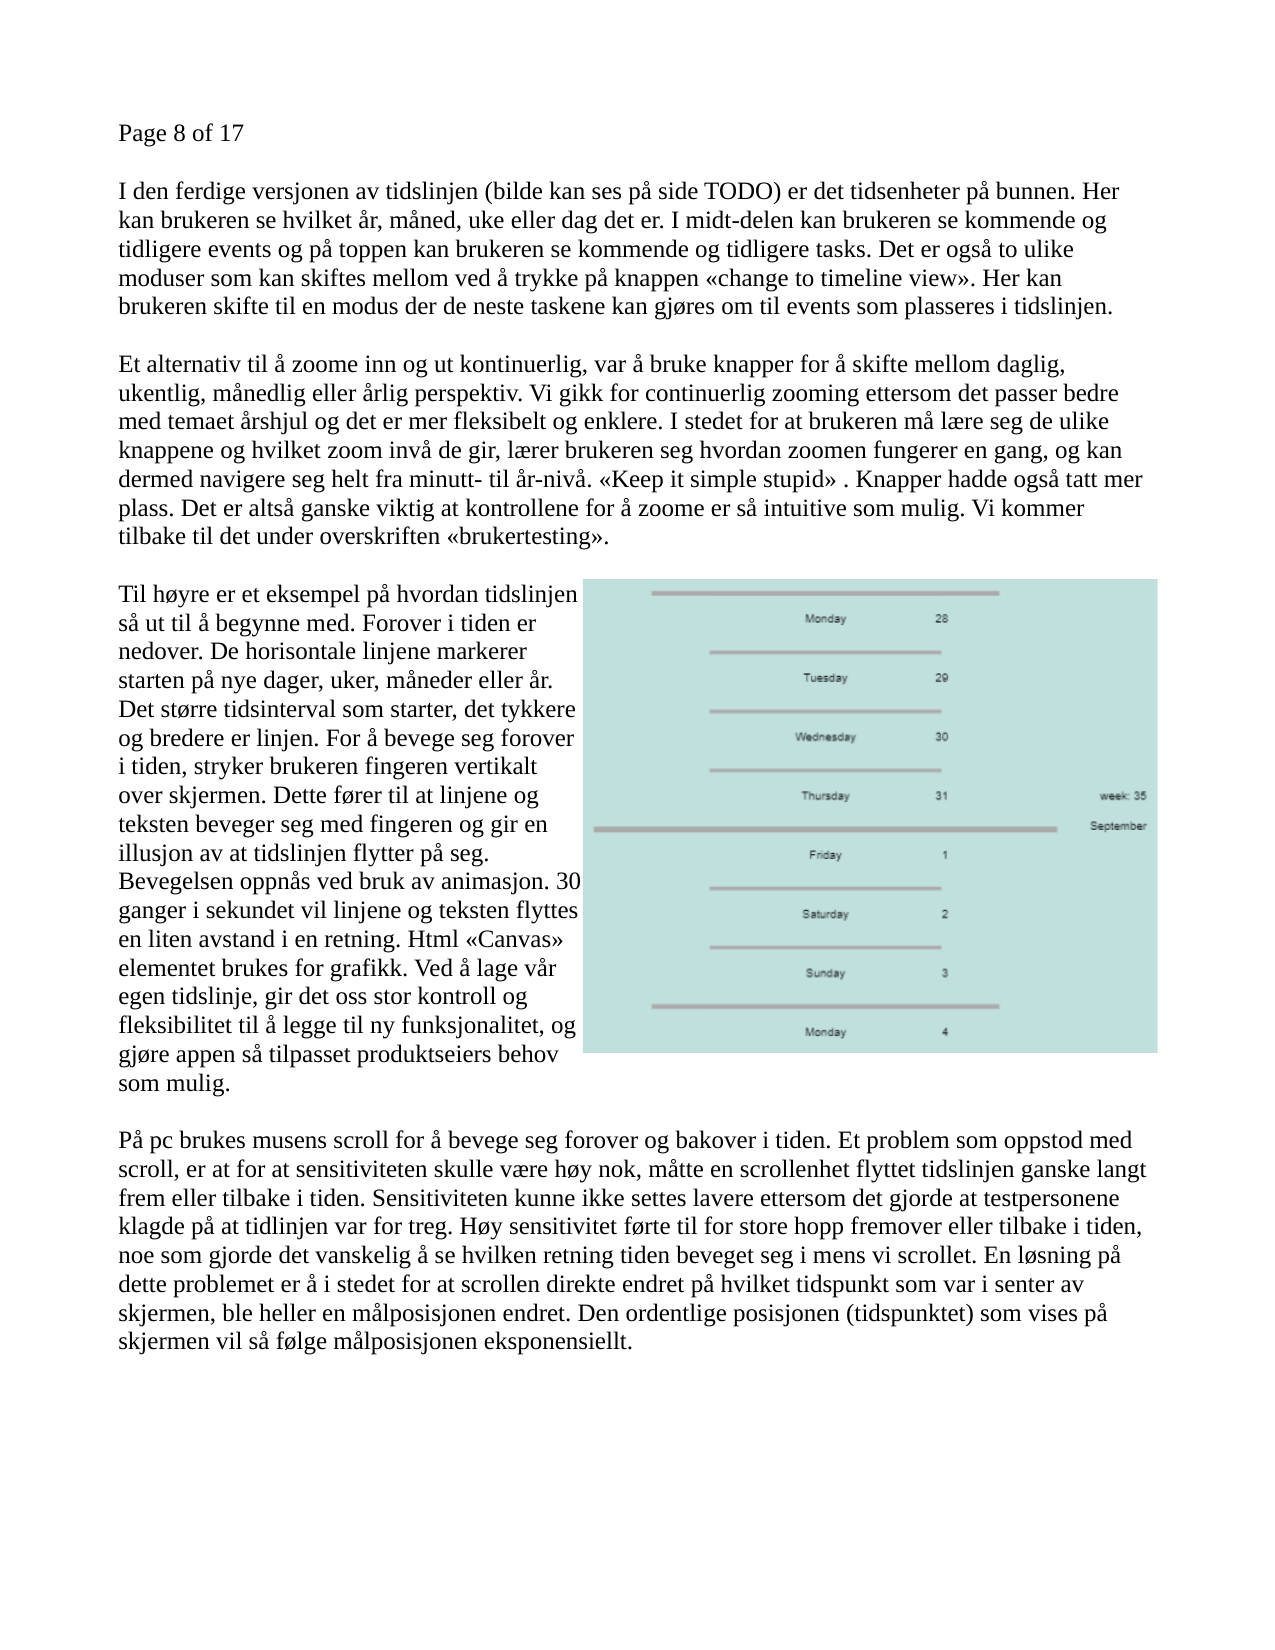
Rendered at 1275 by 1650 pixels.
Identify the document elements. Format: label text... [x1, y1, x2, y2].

text På pc brukes musens scroll for å bevege seg forover og bakover i tiden. Et problem som oppstod med scroll, er at for at sensitiviteten skulle være høy nok, måtte en scrollenhet flyttet tidslinjen ganske langt frem eller tilbake i tiden. Sensitiviteten kunne ikke settes lavere ettersom det gjorde at testpersonene klagde på at tidlinjen var for treg. Høy sensitivitet førte til for store hopp fremover eller tilbake i tiden, noe som gjorde det vanskelig å se hvilken retning tiden beveget seg i mens vi scrollet. En løsning på dette problemet er å i stedet for at scrollen direkte endret på hvilket tidspunkt som var i senter av skjermen, ble heller en målposisjonen endret. Den ordentlige posisjonen (tidspunktet) som vises på skjermen vil så følge målposisjonen eksponensiellt. [118, 1125, 1157, 1355]
text Til høyre er et eksempel på hvordan tidslinjen så ut til å begynne med. Forover i tiden er nedover. De horisontale linjene markerer starten på nye dager, uker, måneder eller år. Det større tidsinterval som starter, det tykkere og bredere er linjen. For å bevege seg forover i tiden, stryker brukeren fingeren vertikalt over skjermen. Dette fører til at linjene og teksten beveger seg med fingeren og gir en illusjon av at tidslinjen flytter på seg. Bevegelsen oppnås ved bruk av animasjon. 30 ganger i sekundet vil linjene og teksten flyttes en liten avstand i en retning. Html «Canvas» elementet brukes for grafikk. Ved å lage vår egen tidslinje, gir det oss stor kontroll og fleksibilitet til å legge til ny funksjonalitet, og gjøre appen så tilpasset produktseiers behov som mulig. [118, 579, 1157, 1096]
text I den ferdige versjonen av tidslinjen (bilde kan ses på side TODO) er det tidsenheter på bunnen. Her kan brukeren se hvilket år, måned, uke eller dag det er. I midt-delen kan brukeren se kommende og tidligere events og på toppen kan brukeren se kommende og tidligere tasks. Det er også to ulike moduser som kan skiftes mellom ved å trykke på knappen «change to timeline view». Her kan brukeren skifte til en modus der de neste taskene kan gjøres om til events som plasseres i tidslinjen. [118, 176, 1157, 320]
picture [582, 579, 1158, 1053]
text Et alternativ til å zoome inn og ut kontinuerlig, var å bruke knapper for å skifte mellom daglig, ukentlig, månedlig eller årlig perspektiv. Vi gikk for continuerlig zooming ettersom det passer bedre med temaet årshjul og det er mer fleksibelt og enklere. I stedet for at brukeren må lære seg de ulike knappene og hvilket zoom invå de gir, lærer brukeren seg hvordan zoomen fungerer en gang, og kan dermed navigere seg helt fra minutt- til år-nivå. «Keep it simple stupid» . Knapper hadde også tatt mer plass. Det er altså ganske viktig at kontrollene for å zoome er så intuitive som mulig. Vi kommer tilbake til det under overskriften «brukertesting». [118, 349, 1157, 550]
